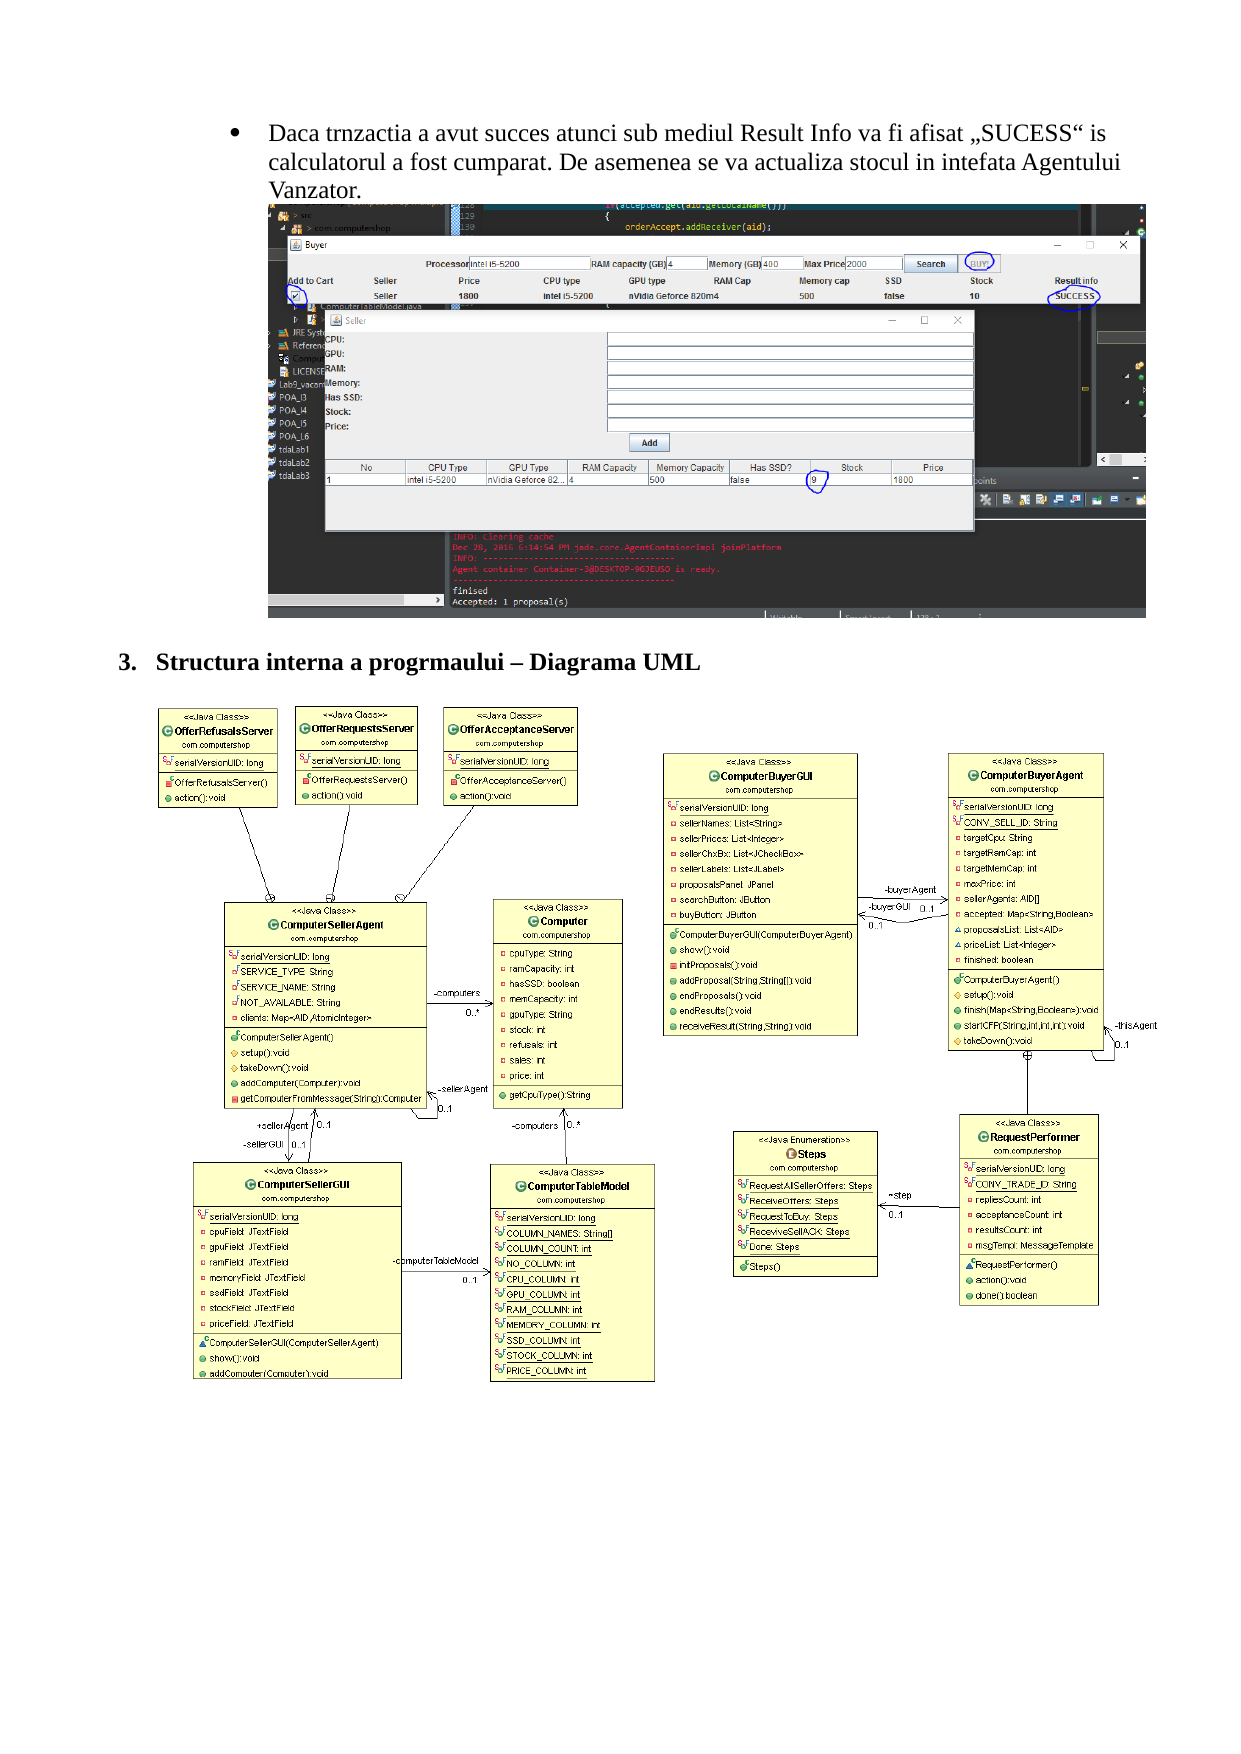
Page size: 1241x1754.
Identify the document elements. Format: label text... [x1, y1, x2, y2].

list Daca trnzactia a avut succes atunci sub mediul Result Info va fi afisat „SUCESS“ is calculatorul a fost cumparat. De asemenea se va actualiza stocul in intefata Agentului Vanzator. [231, 118, 1122, 647]
list Structura interna a progrmaului – Diagrama UML [118, 647, 1122, 675]
